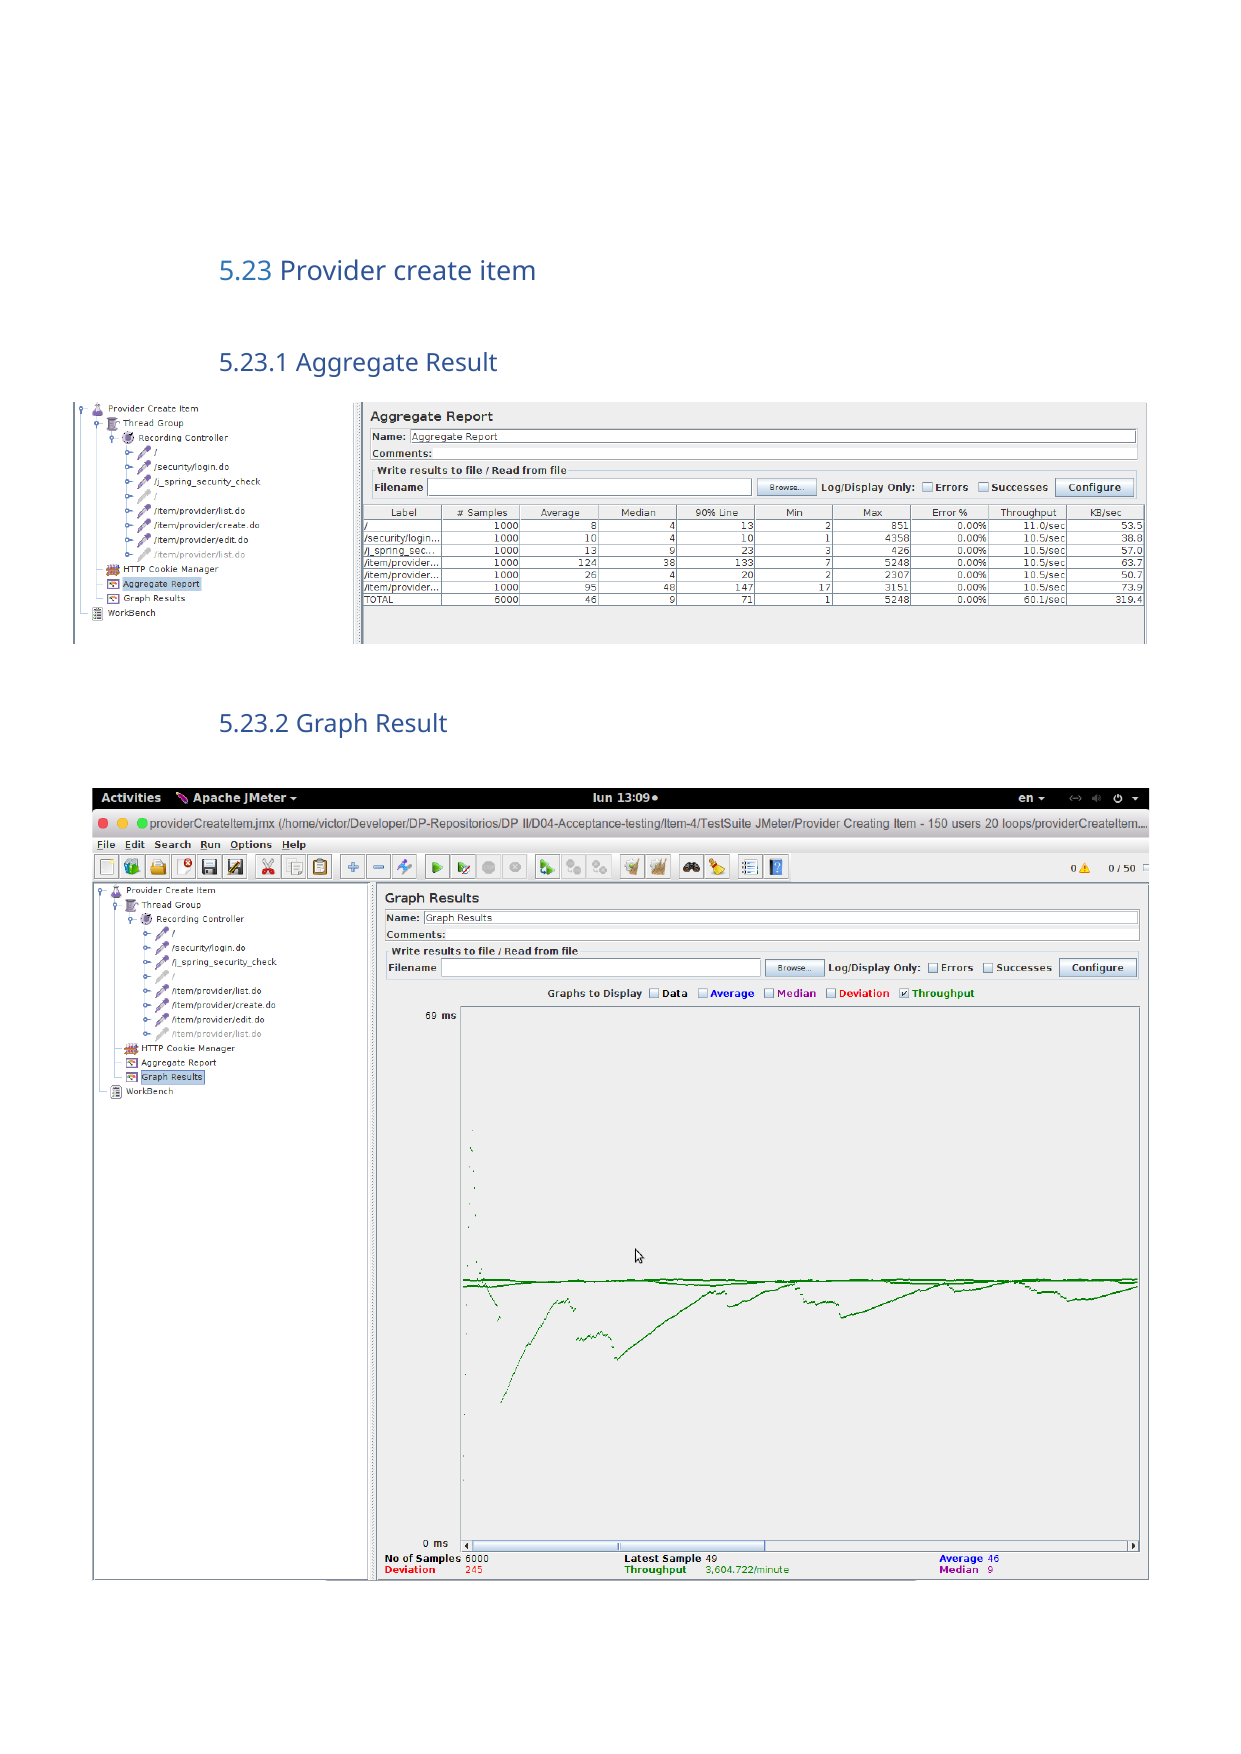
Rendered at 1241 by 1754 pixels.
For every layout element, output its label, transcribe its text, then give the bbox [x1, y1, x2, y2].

picture [92, 788, 1150, 1581]
subtitle 5.23.1 Aggregate Result [177, 345, 1063, 379]
subtitle 5.23.2 Graph Result [177, 705, 1063, 739]
subtitle 5.23 Provider create item [177, 251, 1063, 288]
picture [73, 402, 1147, 644]
